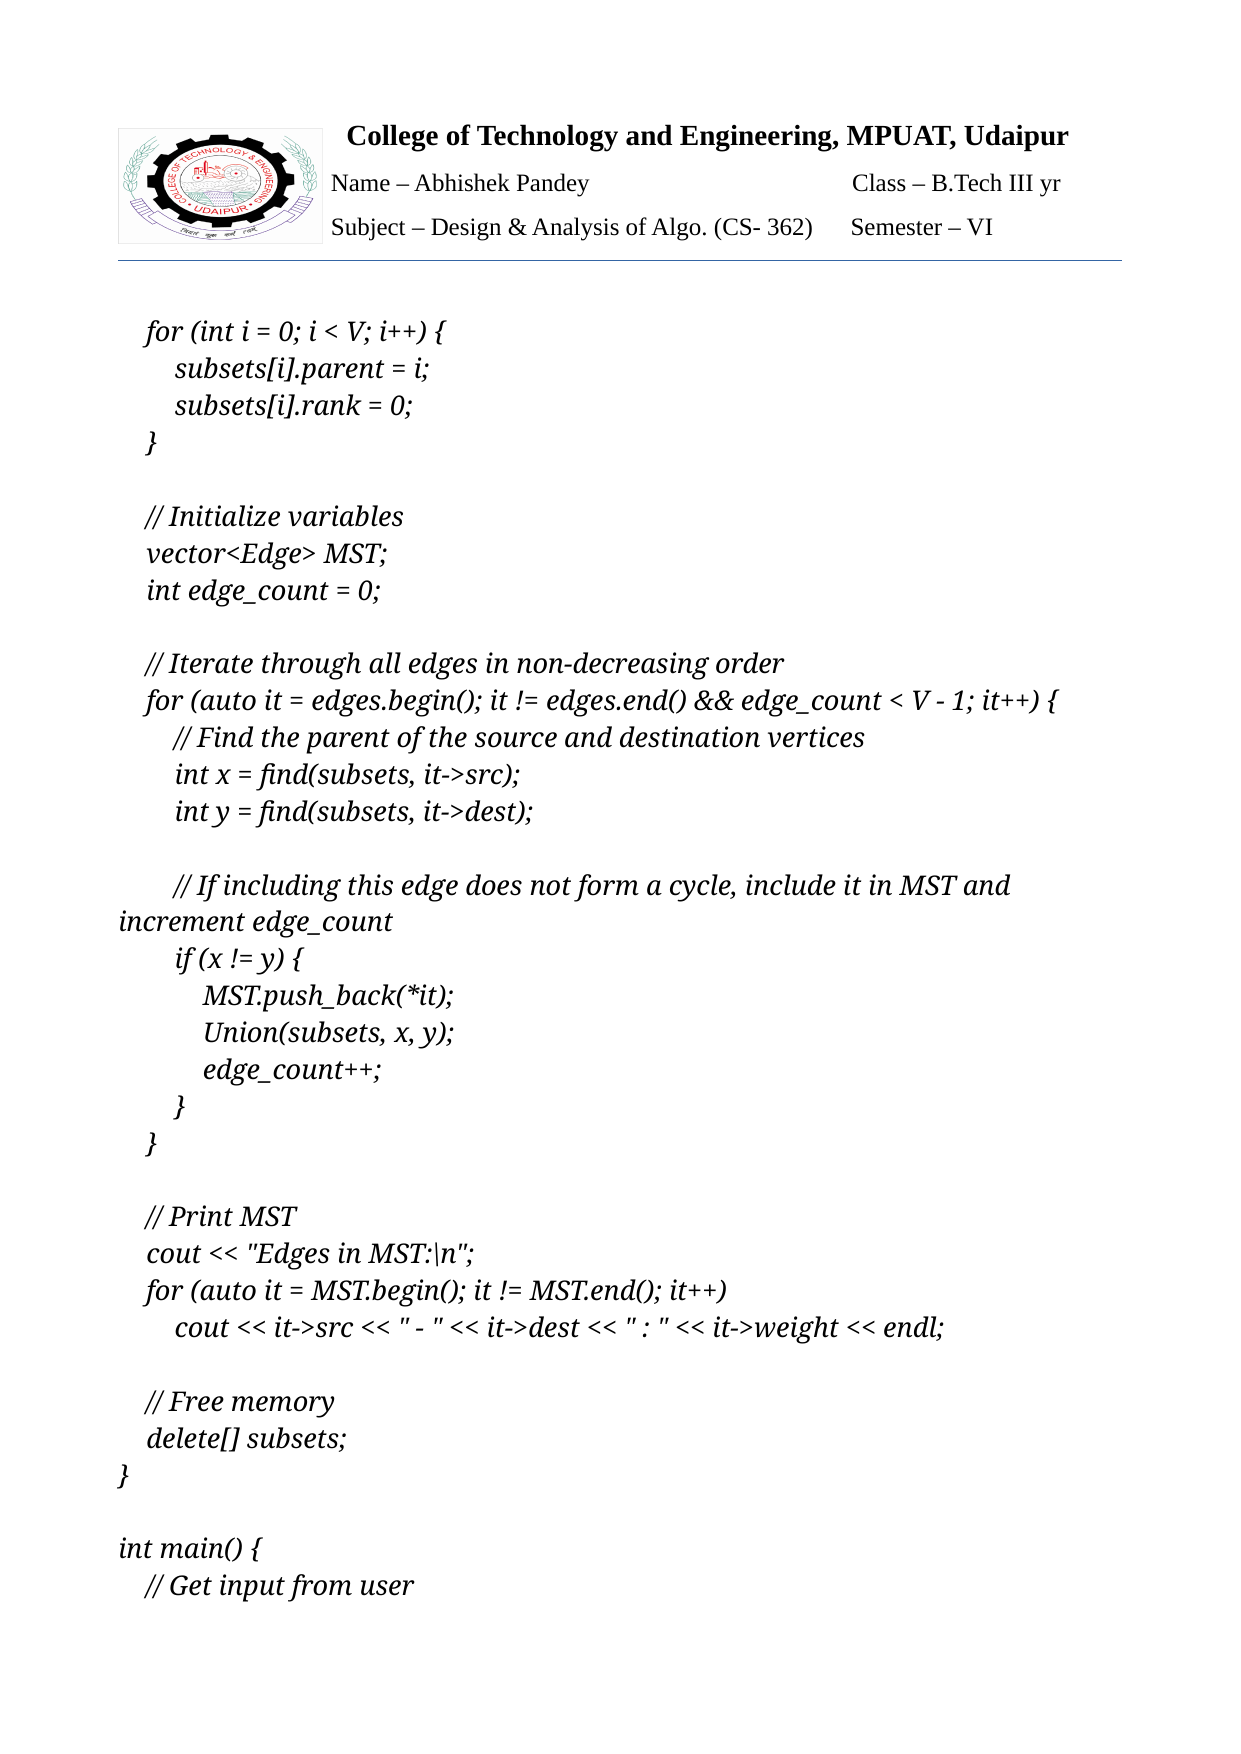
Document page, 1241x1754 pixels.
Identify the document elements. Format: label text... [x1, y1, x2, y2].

text // Print MST [118, 1198, 1122, 1235]
text } [118, 423, 1122, 460]
text // Initialize variables [118, 497, 1122, 534]
picture [118, 128, 323, 244]
text } [118, 1124, 1122, 1161]
text // Find the parent of the source and destination vertices [118, 718, 1122, 755]
text Union(subsets, x, y); [118, 1013, 1122, 1050]
text int edge_count = 0; [118, 571, 1122, 608]
text for (auto it = MST.begin(); it != MST.end(); it++) [118, 1272, 1122, 1308]
text for (auto it = edges.begin(); it != edges.end() && edge_count < V - 1; it++) { [118, 682, 1122, 718]
text for (int i = 0; i < V; i++) { [118, 313, 1122, 350]
text // Free memory [118, 1382, 1122, 1419]
text subsets[i].parent = i; [118, 350, 1122, 387]
text if (x != y) { [118, 940, 1122, 977]
text } [118, 1456, 1122, 1493]
text int y = find(subsets, it->dest); [118, 792, 1122, 829]
text edge_count++; [118, 1050, 1122, 1087]
text delete[] subsets; [118, 1419, 1122, 1456]
text // Get input from user [118, 1567, 1122, 1603]
text cout << it->src << " - " << it->dest << " : " << it->weight << endl; [118, 1308, 1122, 1345]
text subsets[i].rank = 0; [118, 387, 1122, 423]
text // Iterate through all edges in non-decreasing order [118, 645, 1122, 682]
text vector<Edge> MST; [118, 534, 1122, 571]
text cout << "Edges in MST:\n"; [118, 1235, 1122, 1272]
text } [118, 1087, 1122, 1124]
text MST.push_back(*it); [118, 977, 1122, 1013]
text int x = find(subsets, it->src); [118, 755, 1122, 792]
text int main() { [118, 1530, 1122, 1567]
text // If including this edge does not form a cycle, include it in MST and increment edge_count [118, 866, 1122, 940]
